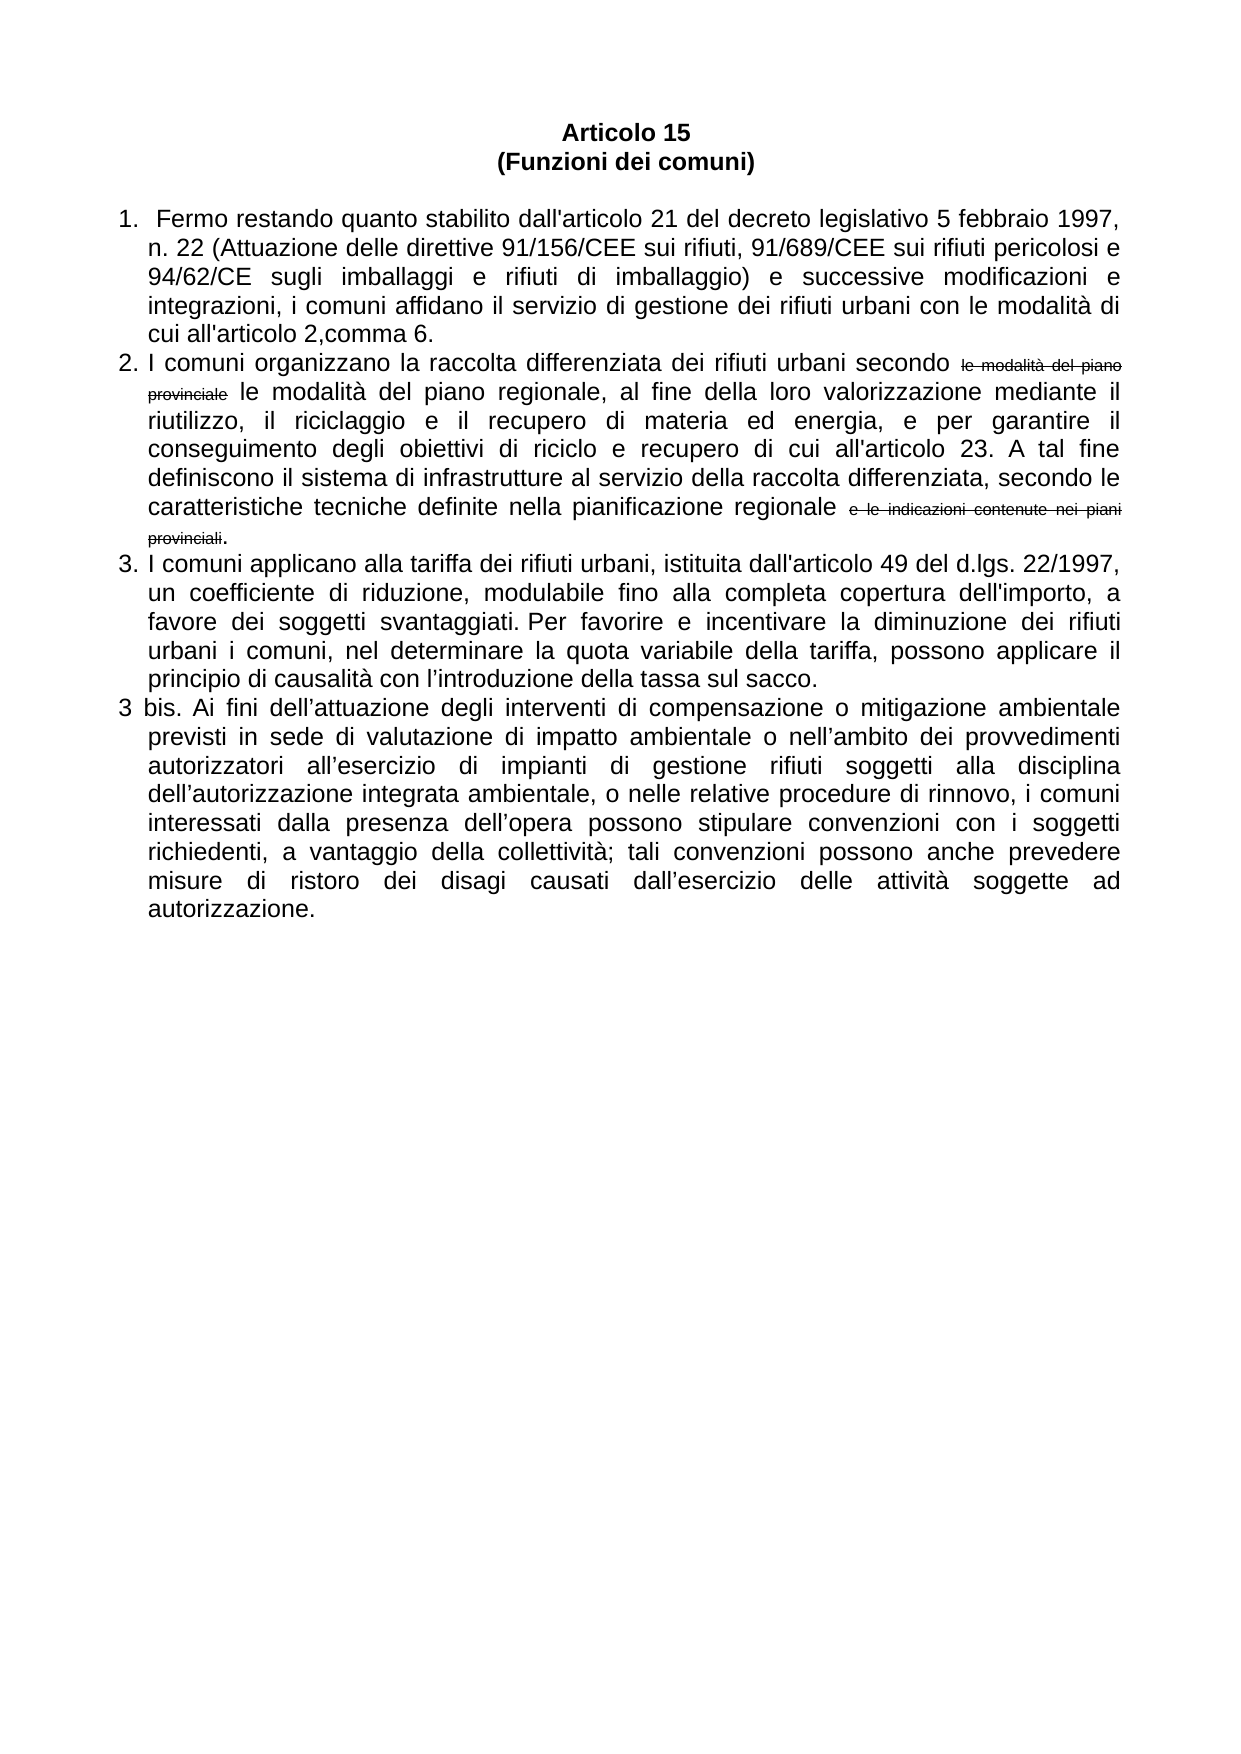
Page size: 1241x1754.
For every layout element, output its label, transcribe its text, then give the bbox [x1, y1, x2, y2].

text Articolo 15 [130, 118, 1122, 147]
text 1. Fermo restando quanto stabilito dall'articolo 21 del decreto legislativo 5 febbraio 1997, n. 22 (Attuazione delle direttive 91/156/CEE sui rifiuti, 91/689/CEE sui rifiuti pericolosi e 94/62/CE sugli imballaggi e rifiuti di imballaggio) e successive modificazioni e integrazioni, i comuni affidano il servizio di gestione dei rifiuti urbani con le modalità di cui all'articolo 2,comma 6. [118, 204, 1122, 348]
text 2. I comuni organizzano la raccolta differenziata dei rifiuti urbani secondo le modalità del piano provinciale le modalità del piano regionale, al fine della loro valorizzazione mediante il riutilizzo, il riciclaggio e il recupero di materia ed energia, e per garantire il conseguimento degli obiettivi di riciclo e recupero di cui all'articolo 23. A tal fine definiscono il sistema di infrastrutture al servizio della raccolta differenziata, secondo le caratteristiche tecniche definite nella pianificazione regionale e le indicazioni contenute nei piani provinciali. [118, 348, 1122, 549]
text 3 bis. Ai fini dell’attuazione degli interventi di compensazione o mitigazione ambientale previsti in sede di valutazione di impatto ambientale o nell’ambito dei provvedimenti autorizzatori all’esercizio di impianti di gestione rifiuti soggetti alla disciplina dell’autorizzazione integrata ambientale, o nelle relative procedure di rinnovo, i comuni interessati dalla presenza dell’opera possono stipulare convenzioni con i soggetti richiedenti, a vantaggio della collettività; tali convenzioni possono anche prevedere misure di ristoro dei disagi causati dall’esercizio delle attività soggette ad autorizzazione. [118, 693, 1122, 923]
text (Funzioni dei comuni) [130, 147, 1122, 176]
text 3. I comuni applicano alla tariffa dei rifiuti urbani, istituita dall'articolo 49 del d.lgs. 22/1997, un coefficiente di riduzione, modulabile fino alla completa copertura dell'importo, a favore dei soggetti svantaggiati. Per favorire e incentivare la diminuzione dei rifiuti urbani i comuni, nel determinare la quota variabile della tariffa, possono applicare il principio di causalità con l’introduzione della tassa sul sacco. [118, 549, 1122, 693]
